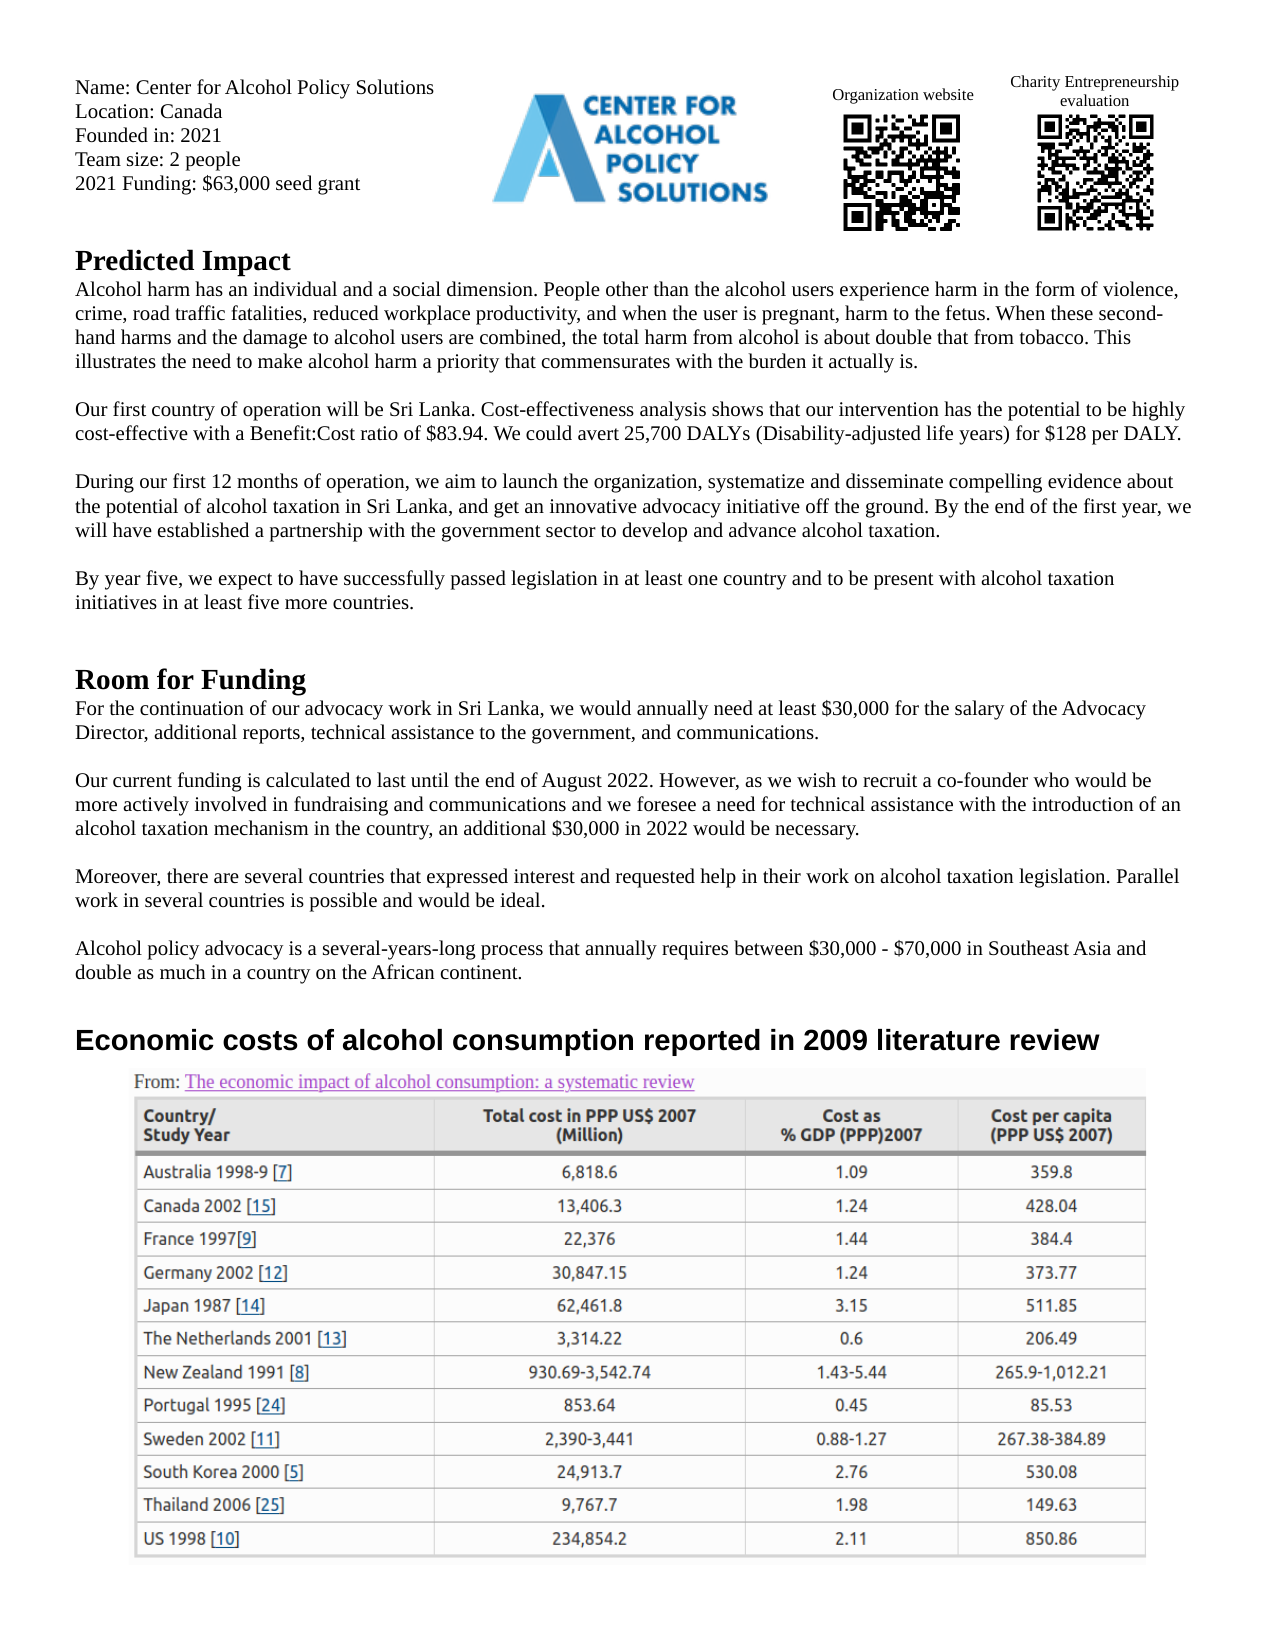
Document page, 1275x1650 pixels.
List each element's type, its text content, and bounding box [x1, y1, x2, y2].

text [1171, 171, 1200, 195]
picture [1020, 97, 1171, 248]
text [1171, 99, 1200, 123]
text [804, 123, 826, 147]
picture [471, 81, 804, 212]
subtitle Economic costs of alcohol consumption reported in 2009 literature review [75, 1023, 1200, 1056]
text Room for Funding [75, 662, 1200, 696]
text Our first country of operation will be Sri Lanka. Cost-effectiveness analysis shows that our intervention has the potential to be highly cost-effective with a Benefit:Cost ratio of $83.94. We could avert 25,700 DALYs (Disability-adjusted life years) for $128 per DALY. [75, 397, 1200, 445]
text [804, 99, 826, 123]
text [977, 171, 1020, 195]
text Moreover, there are several countries that expressed interest and requested help in their work on alcohol taxation legislation. Parallel work in several countries is possible and would be ideal. [75, 864, 1200, 912]
text [1171, 123, 1200, 147]
picture [826, 97, 977, 248]
text 2021 Funding: $63,000 seed grant [75, 171, 471, 195]
picture [128, 1068, 1147, 1565]
text Our current funding is calculated to last until the end of August 2022. However, as we wish to recruit a co-founder who would be more actively involved in fundraising and communications and we foresee a need for technical assistance with the introduction of an alcohol taxation mechanism in the country, an additional $30,000 in 2022 would be necessary. [75, 768, 1200, 840]
text During our first 12 months of operation, we aim to launch the organization, systematize and disseminate compelling evidence about the potential of alcohol taxation in Sri Lanka, and get an innovative advocacy initiative off the ground. By the end of the first year, we will have established a partnership with the government sector to develop and advance alcohol taxation. [75, 469, 1200, 542]
text Alcohol policy advocacy is a several-years-long process that annually requires between $30,000 - $70,000 in Southeast Asia and double as much in a country on the African continent. [75, 936, 1200, 984]
text Location: Canada [75, 99, 471, 123]
text Predicted Impact [75, 243, 1200, 277]
text For the continuation of our advocacy work in Sri Lanka, we would annually need at least $30,000 for the salary of the Advocacy Director, additional reports, technical assistance to the government, and communications. [75, 696, 1200, 744]
text [977, 123, 1020, 147]
text [804, 147, 826, 171]
text [977, 147, 1020, 171]
text [977, 99, 1020, 123]
text Name: Center for Alcohol Policy Solutions [75, 75, 1200, 99]
text By year five, we expect to have successfully passed legislation in at least one country and to be present with alcohol taxation initiatives in at least five more countries. [75, 566, 1200, 614]
text Founded in: 2021 [75, 123, 471, 147]
text Team size: 2 people [75, 147, 471, 171]
text Alcohol harm has an individual and a social dimension. People other than the alcohol users experience harm in the form of violence, crime, road traffic fatalities, reduced workplace productivity, and when the user is pregnant, harm to the fetus. When these second-hand harms and the damage to alcohol users are combined, the total harm from alcohol is about double that from tobacco. This illustrates the need to make alcohol harm a priority that commensurates with the burden it actually is. [75, 277, 1200, 373]
text [1171, 147, 1200, 171]
